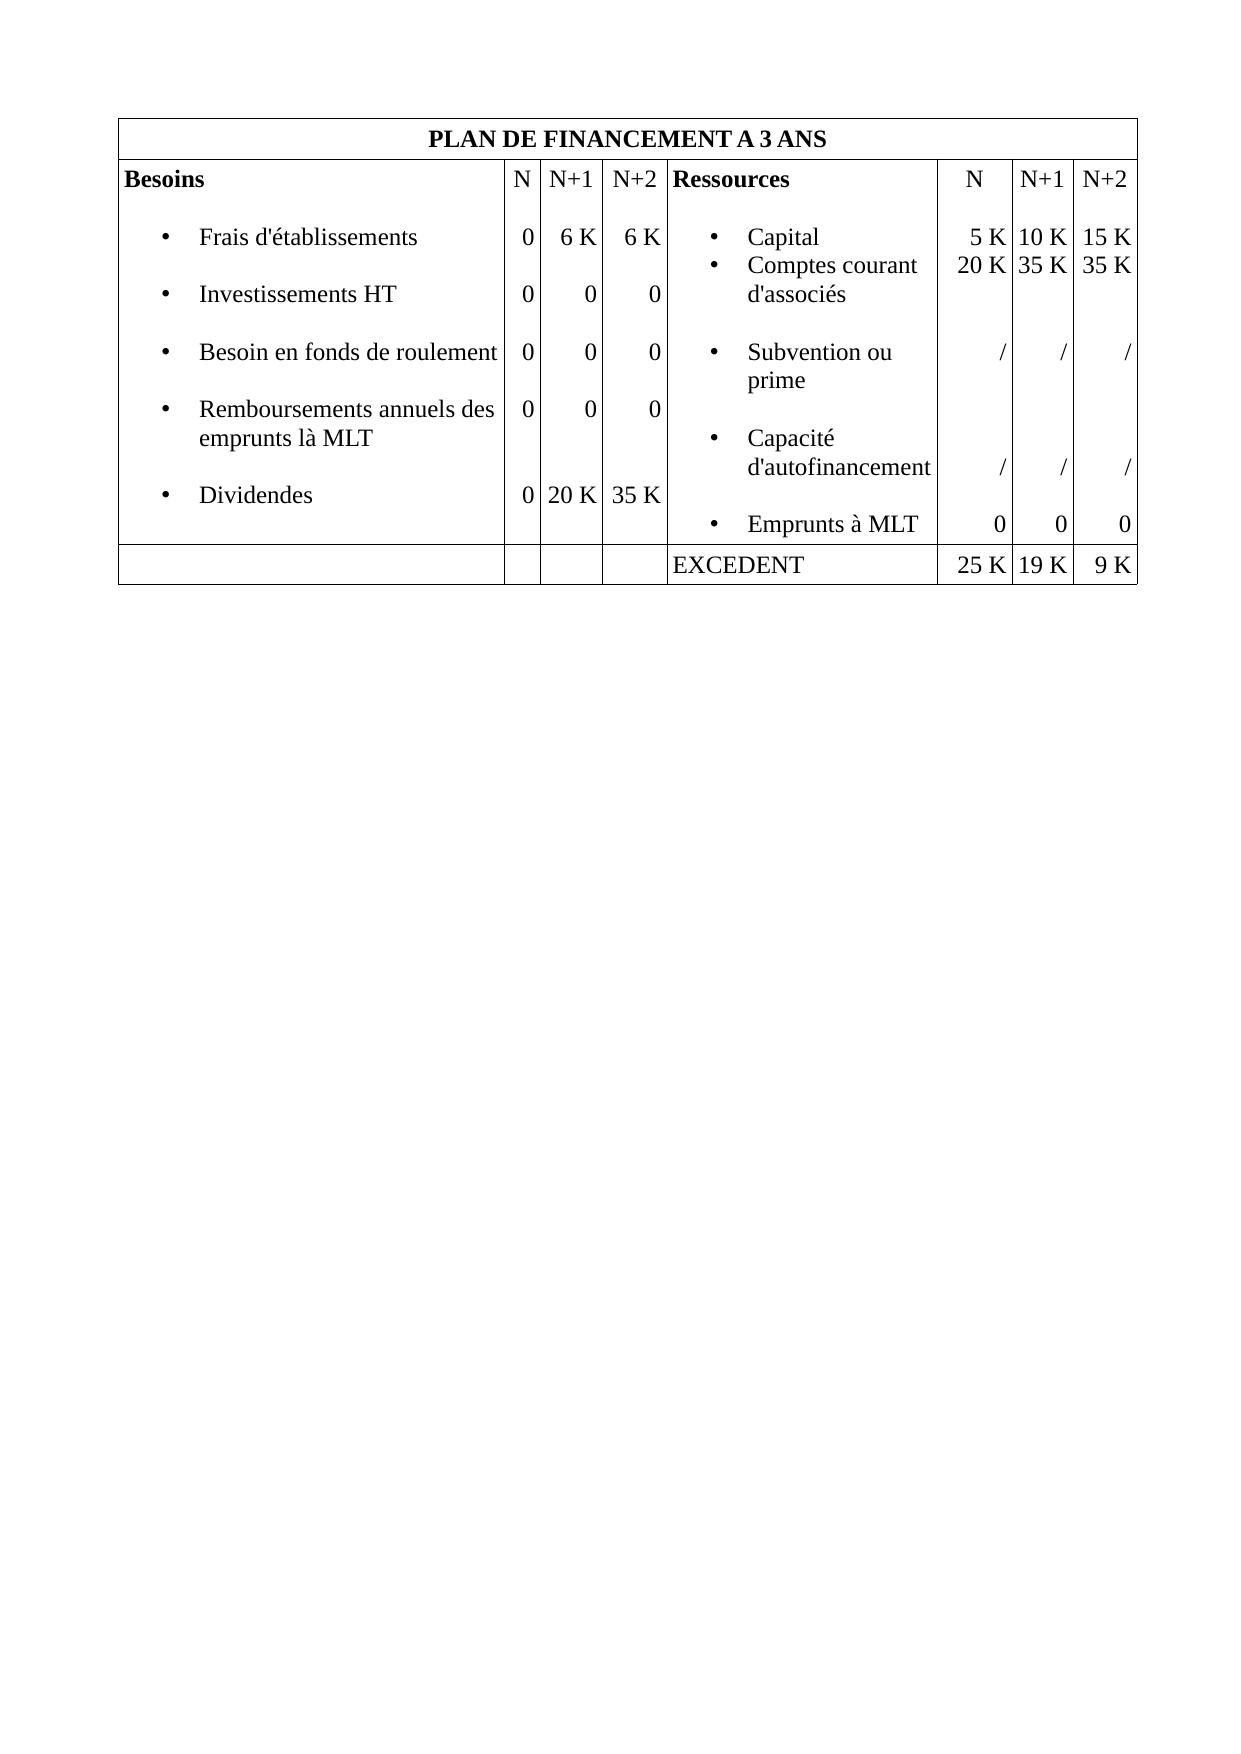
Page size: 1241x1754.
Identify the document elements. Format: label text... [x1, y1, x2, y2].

table_header N+2 15 K 35 K / / 0 [1074, 160, 1137, 544]
table_header N+2 6 K 0 0 0 35 K [603, 160, 667, 544]
table_cell [603, 545, 667, 584]
table_cell [119, 545, 504, 584]
table_cell 25 K [938, 545, 1012, 584]
table_header Ressources Capital Comptes courant d'associés Subvention ou prime Capacité d'autofinancement Emprunts à MLT [668, 160, 937, 544]
table_header N+1 10 K 35 K / / 0 [1013, 160, 1073, 544]
table_header N+1 6 K 0 0 0 20 K [541, 160, 602, 544]
table_cell 19 K [1013, 545, 1073, 584]
table_cell [505, 545, 540, 584]
table_header Besoins Frais d'établissements Investissements HT Besoin en fonds de roulement Remboursements annuels des emprunts là MLT Dividendes [119, 160, 504, 544]
table_header N 5 K 20 K / / 0 [938, 160, 1012, 544]
table_cell EXCEDENT [668, 545, 937, 584]
table_cell 9 K [1074, 545, 1137, 584]
table_header PLAN DE FINANCEMENT A 3 ANS [119, 119, 1137, 158]
table_header N 0 0 0 0 0 [505, 160, 540, 544]
table_cell [541, 545, 602, 584]
